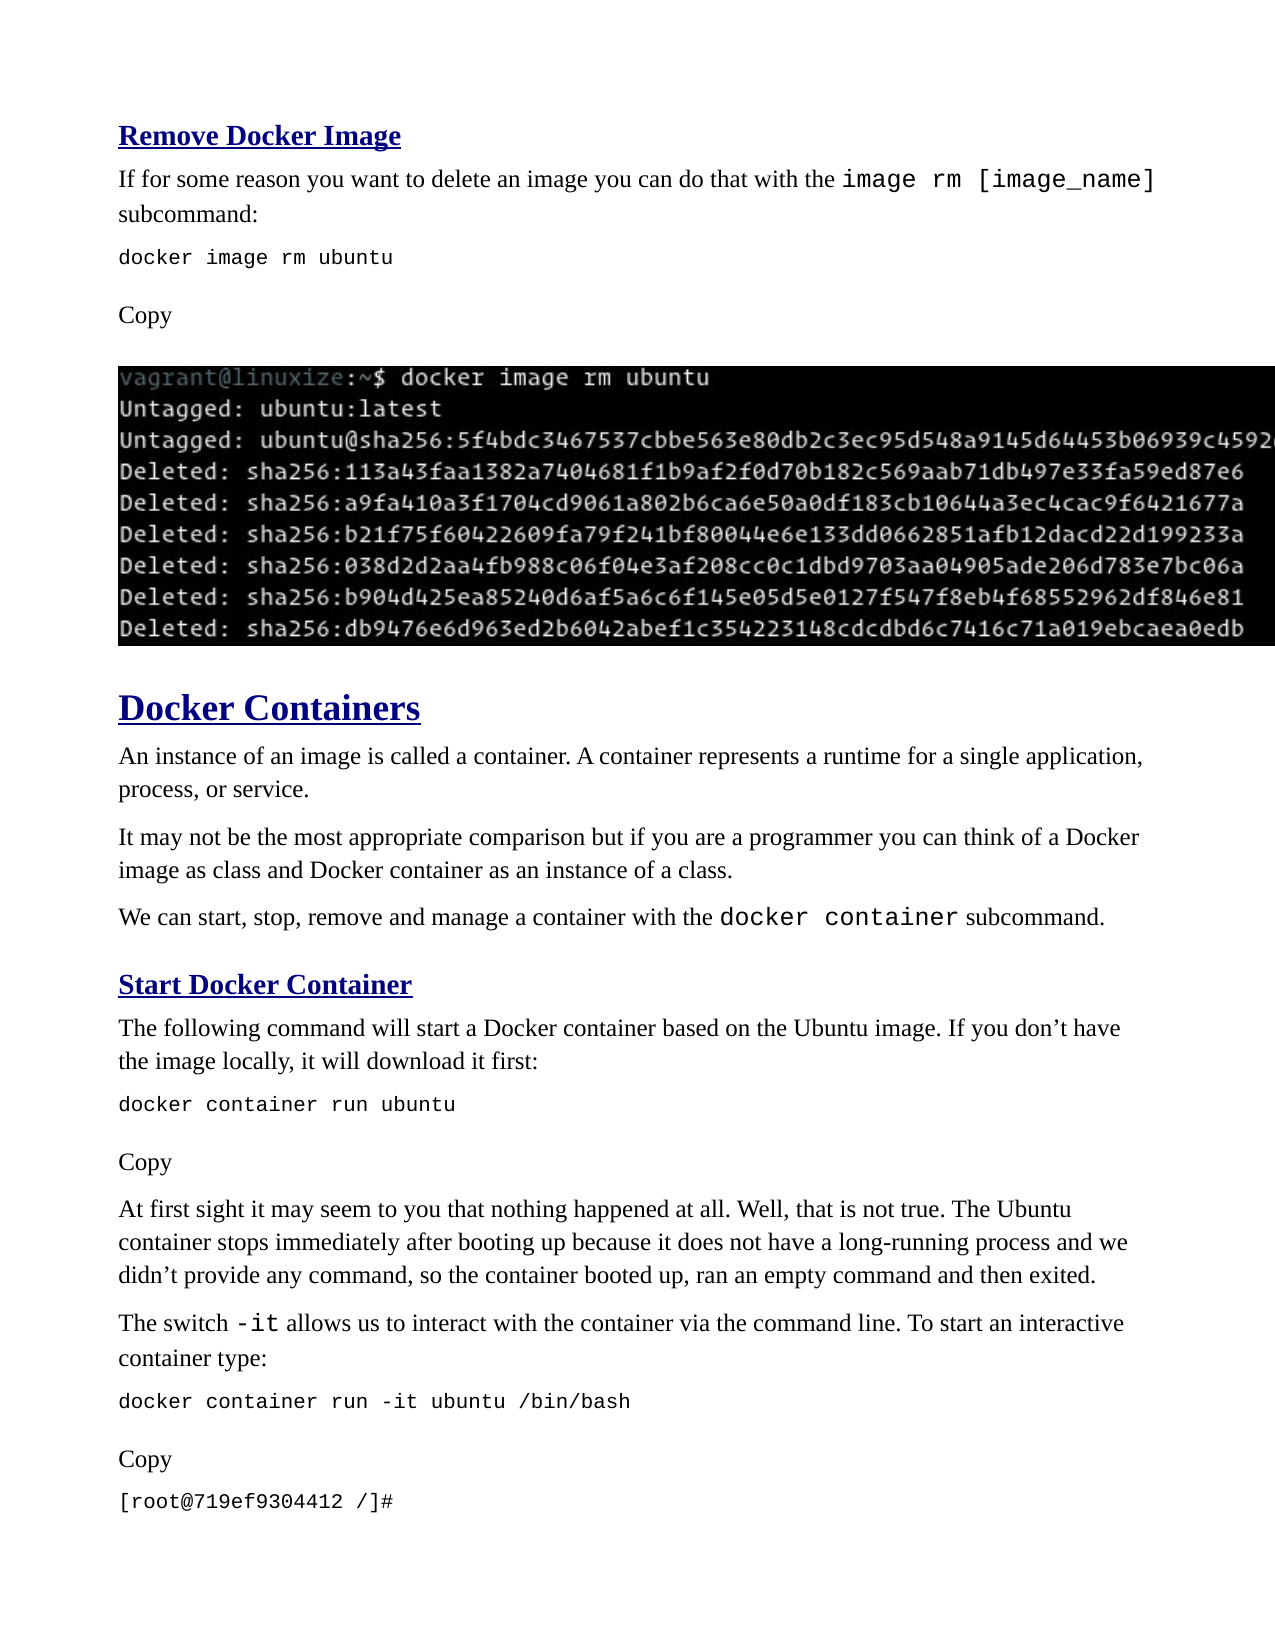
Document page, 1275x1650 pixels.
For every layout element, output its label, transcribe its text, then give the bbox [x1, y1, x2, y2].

text docker container run -it ubuntu /bin/bash [118, 1391, 1157, 1414]
text Copy [118, 300, 1157, 329]
text We can start, stop, remove and manage a container with the docker container subcommand. [118, 902, 1157, 933]
text The switch -it allows us to interact with the container via the command line. To start an interactive container type: [118, 1308, 1157, 1372]
text docker image rm ubuntu [118, 247, 1157, 271]
text At first sight it may seem to you that nothing happened at all. Well, that is not true. The Ubuntu container stops immediately after booting up because it does not have a long-running process and we didn’t provide any command, so the container booted up, ran an empty command and then exited. [118, 1194, 1157, 1289]
text docker container run ubuntu [118, 1093, 1157, 1117]
subtitle Start Docker Container [118, 967, 1157, 1000]
text The following command will start a Docker container based on the Ubuntu image. If you don’t have the image locally, it will download it first: [118, 1013, 1157, 1075]
subtitle Docker Containers [118, 685, 1157, 728]
text Copy [118, 1444, 1157, 1472]
text [root@719ef9304412 /]# [118, 1491, 1157, 1515]
text It may not be the most appropriate comparison but if you are a programmer you can think of a Docker image as class and Docker container as an instance of a class. [118, 822, 1157, 883]
subtitle Remove Docker Image [118, 118, 1157, 152]
text Copy [118, 1147, 1157, 1175]
picture [118, 366, 1275, 646]
text An instance of an image is called a container. A container represents a runtime for a single application, process, or service. [118, 741, 1157, 803]
text If for some reason you want to delete an image you can do that with the image rm [image_name] subcommand: [118, 164, 1157, 228]
